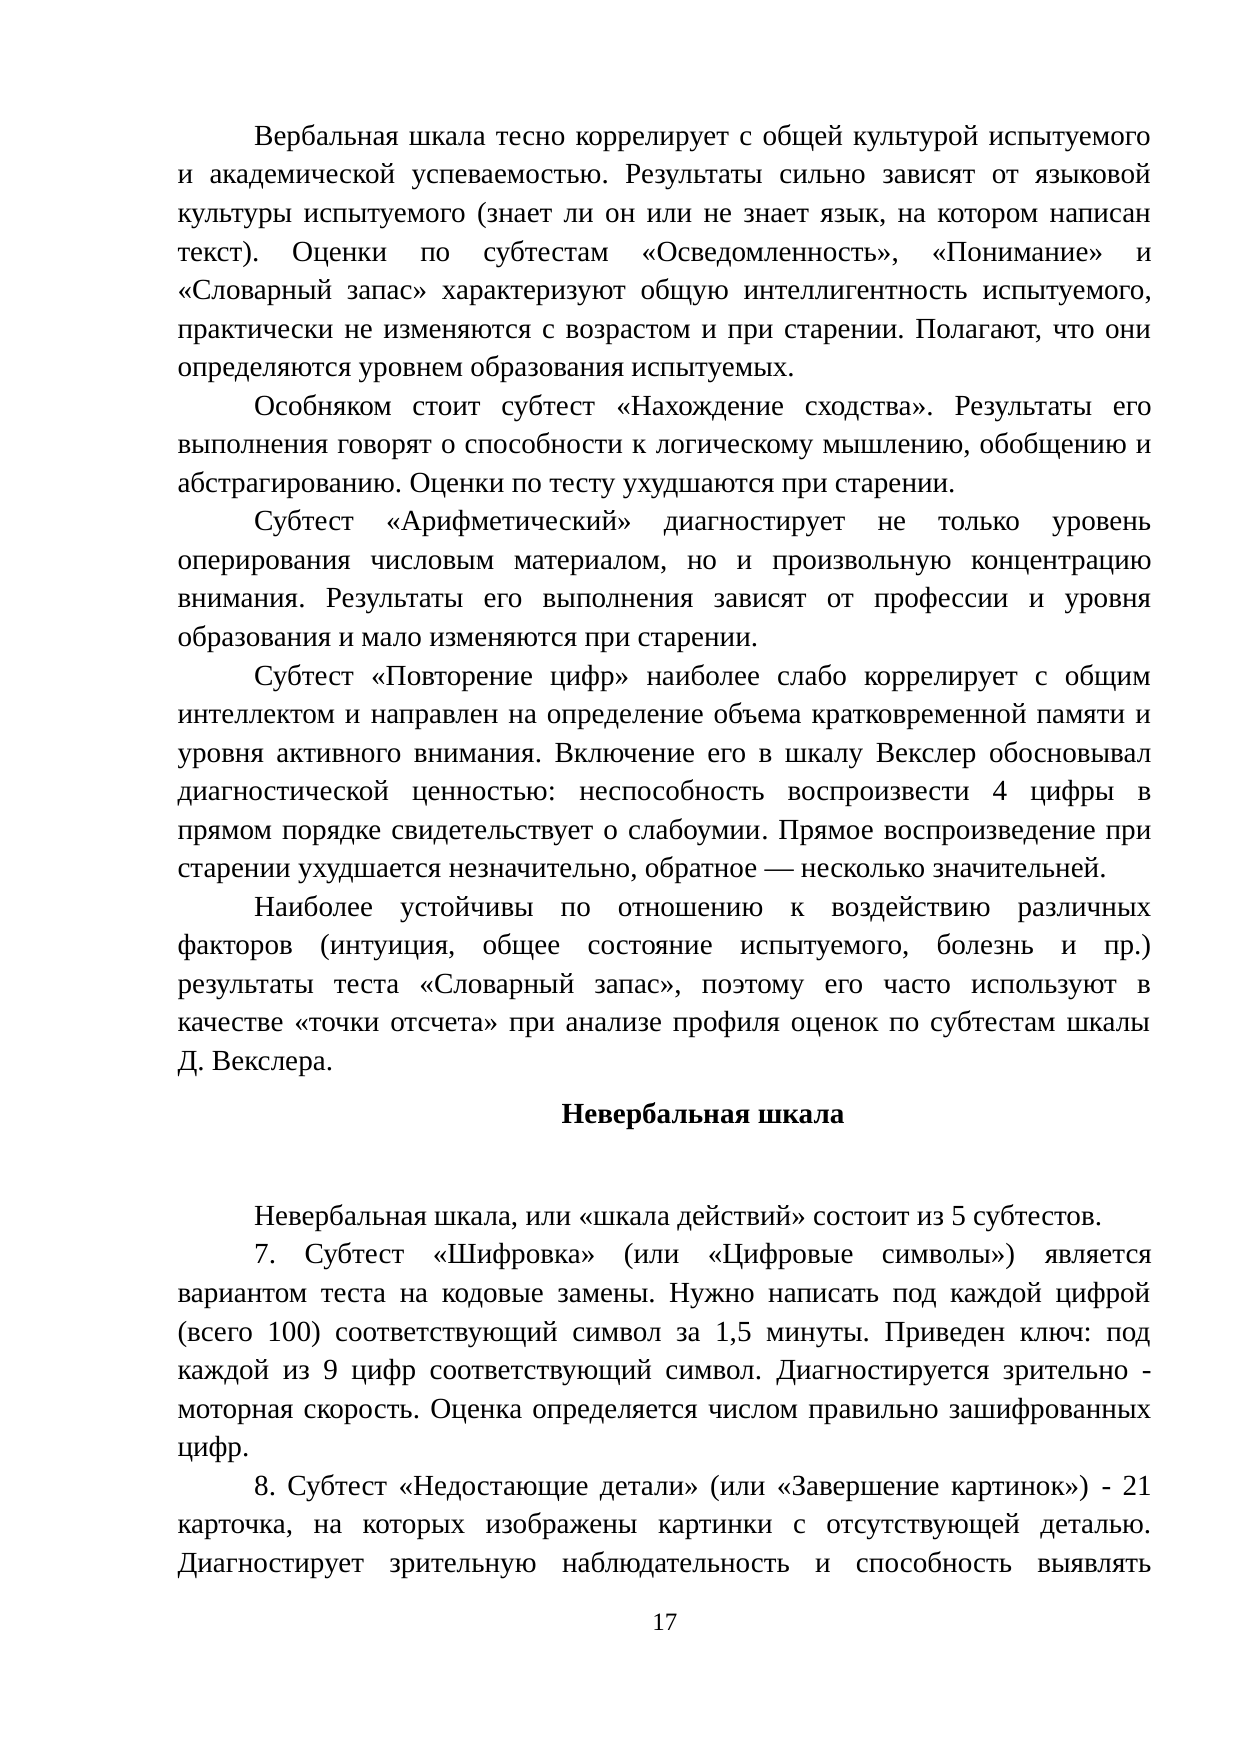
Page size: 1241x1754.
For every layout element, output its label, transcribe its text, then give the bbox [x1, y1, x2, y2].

text Наиболее устойчивы по отношению к воздействию различных факторов (интуиция, общее состояние испытуемого, болезнь и пр.) результаты теста «Словарный запас», поэтому его часто используют в качестве «точки отсчета» при анализе профиля оценок по субтестам шкалы Д. Векслера. [177, 889, 1152, 1077]
text 7. Субтест «Шифровка» (или «Цифровые символы») является вариантом теста на кодовые замены. Нужно написать под каждой цифрой (всего 100) соответствующий символ за 1,5 минуты. Приведен ключ: под каждой из 9 цифр соответствующий символ. Диагностируется зрительно - моторная скорость. Оценка определяется числом правильно зашифрованных цифр. [177, 1237, 1152, 1463]
text Субтест «Повторение цифр» наиболее слабо коррелирует с общим интеллектом и направлен на определение объема кратковременной памяти и уровня активного внимания. Включение его в шкалу Векслер обосновывал диагностической ценностью: неспособность воспроизвести 4 цифры в прямом порядке свидетельствует о слабоумии. Прямое воспроизведение при старении ухудшается незначительно, обратное — несколько значительней. [177, 658, 1152, 884]
text Особняком стоит субтест «Нахождение сходства». Результаты его выполнения говорят о способности к логическому мышлению, обобщению и абстрагированию. Оценки по тесту ухудшаются при старении. [177, 388, 1152, 498]
text 8. Субтест «Недостающие детали» (или «Завершение картинок») - 21 карточка, на которых изображены картинки с отсутствующей деталью. Диагностирует зрительную наблюдательность и способность выявлять [177, 1468, 1152, 1578]
subtitle Невербальная шкала [177, 1096, 1152, 1130]
text Невербальная шкала, или «шкала действий» состоит из 5 субтестов. [177, 1198, 1152, 1232]
text Субтест «Арифметический» диагностирует не только уровень оперирования числовым материалом, но и произвольную концентрацию внимания. Результаты его выполнения зависят от профессии и уровня образования и мало изменяются при старении. [177, 503, 1152, 653]
text Вербальная шкала тесно коррелирует с общей культурой испытуемого и академической успеваемостью. Результаты сильно зависят от языковой культуры испытуемого (знает ли он или не знает язык, на котором написан текст). Оценки по субтестам «Осведомленность», «Понимание» и «Словарный запас» характеризуют общую интеллигентность испытуемого, практически не изменяются с возрастом и при старении. Полагают, что они определяются уровнем образования испытуемых. [177, 118, 1152, 383]
